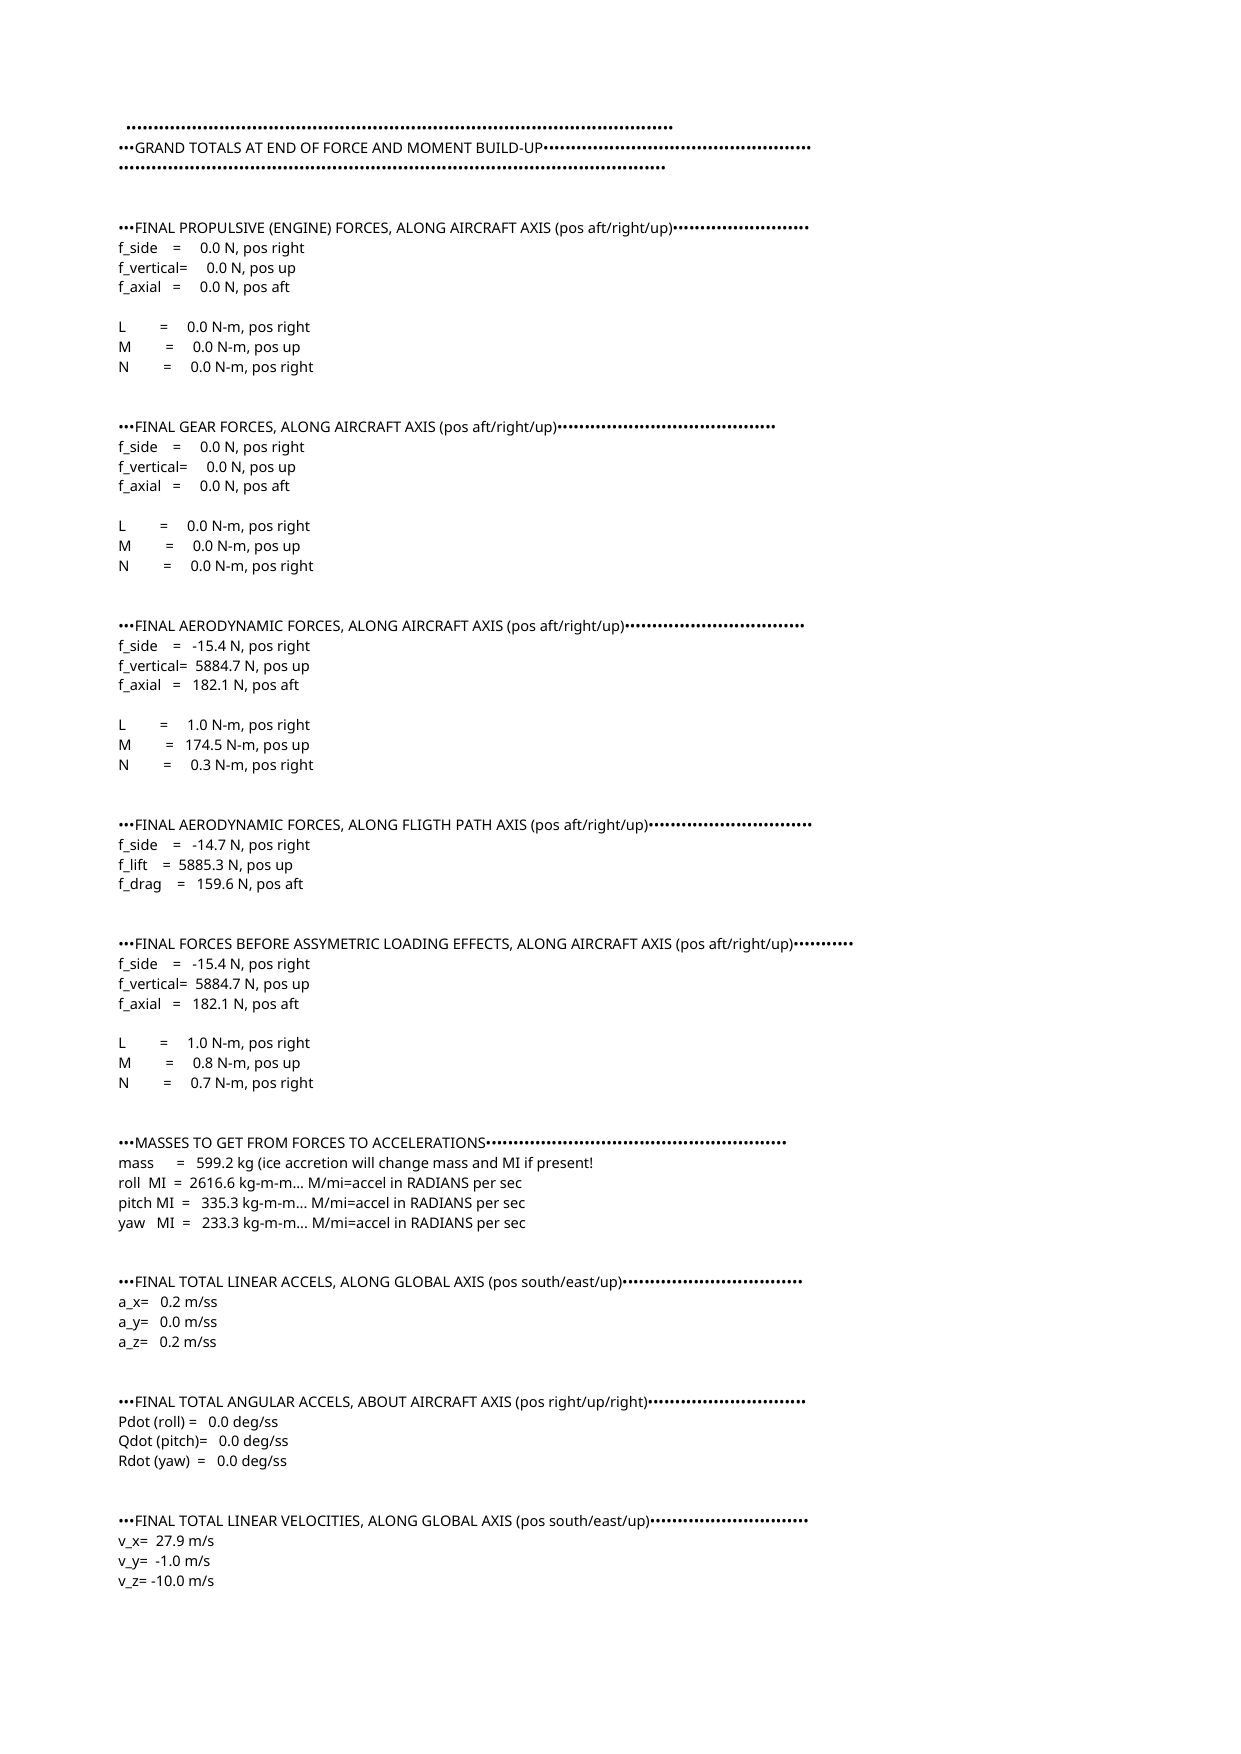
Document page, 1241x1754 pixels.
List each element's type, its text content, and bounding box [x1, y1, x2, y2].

text f_axial = 0.0 N, pos aft [118, 476, 1122, 496]
text •••FINAL AERODYNAMIC FORCES, ALONG FLIGTH PATH AXIS (pos aft/right/up)•••••••••••••••••••••••••••••• [118, 814, 1122, 834]
text Rdot (yaw) = 0.0 deg/ss [118, 1451, 1122, 1471]
text a_y= 0.0 m/ss [118, 1312, 1122, 1332]
text L = 1.0 N-m, pos right [118, 715, 1122, 735]
text •••FINAL TOTAL ANGULAR ACCELS, ABOUT AIRCRAFT AXIS (pos right/up/right)••••••••••••••••••••••••••••• [118, 1391, 1122, 1411]
text •••FINAL FORCES BEFORE ASSYMETRIC LOADING EFFECTS, ALONG AIRCRAFT AXIS (pos aft/right/up)••••••••••• [118, 934, 1122, 954]
text L = 0.0 N-m, pos right [118, 317, 1122, 337]
text •••FINAL TOTAL LINEAR VELOCITIES, ALONG GLOBAL AXIS (pos south/east/up)••••••••••••••••••••••••••••• [118, 1511, 1122, 1531]
text f_side = -15.4 N, pos right [118, 954, 1122, 974]
text •••FINAL PROPULSIVE (ENGINE) FORCES, ALONG AIRCRAFT AXIS (pos aft/right/up)••••••••••••••••••••••••• [118, 218, 1122, 237]
text f_axial = 0.0 N, pos aft [118, 277, 1122, 297]
text •••FINAL TOTAL LINEAR ACCELS, ALONG GLOBAL AXIS (pos south/east/up)••••••••••••••••••••••••••••••••• [118, 1272, 1122, 1292]
text N = 0.3 N-m, pos right [118, 755, 1122, 775]
text pitch MI = 335.3 kg-m-m... M/mi=accel in RADIANS per sec [118, 1192, 1122, 1212]
text M = 0.0 N-m, pos up [118, 337, 1122, 357]
text •••MASSES TO GET FROM FORCES TO ACCELERATIONS••••••••••••••••••••••••••••••••••••••••••••••••••••••• [118, 1133, 1122, 1153]
text M = 174.5 N-m, pos up [118, 735, 1122, 755]
text N = 0.0 N-m, pos right [118, 357, 1122, 377]
text N = 0.7 N-m, pos right [118, 1073, 1122, 1093]
text v_y= -1.0 m/s [118, 1551, 1122, 1571]
text f_side = -14.7 N, pos right [118, 834, 1122, 854]
text f_drag = 159.6 N, pos aft [118, 874, 1122, 894]
text f_side = 0.0 N, pos right [118, 436, 1122, 456]
text v_x= 27.9 m/s [118, 1531, 1122, 1551]
text L = 0.0 N-m, pos right [118, 516, 1122, 536]
text •••••••••••••••••••••••••••••••••••••••••••••••••••••••••••••••••••••••••••••••••••••••••••••••••••• [118, 158, 1122, 178]
text •••FINAL AERODYNAMIC FORCES, ALONG AIRCRAFT AXIS (pos aft/right/up)••••••••••••••••••••••••••••••••• [118, 616, 1122, 635]
text Qdot (pitch)= 0.0 deg/ss [118, 1431, 1122, 1451]
text f_axial = 182.1 N, pos aft [118, 675, 1122, 695]
text v_z= -10.0 m/s [118, 1571, 1122, 1590]
text f_vertical= 5884.7 N, pos up [118, 655, 1122, 675]
text a_x= 0.2 m/ss [118, 1292, 1122, 1312]
text M = 0.8 N-m, pos up [118, 1053, 1122, 1073]
text N = 0.0 N-m, pos right [118, 556, 1122, 576]
text M = 0.0 N-m, pos up [118, 536, 1122, 556]
text yaw MI = 233.3 kg-m-m... M/mi=accel in RADIANS per sec [118, 1212, 1122, 1232]
text f_side = -15.4 N, pos right [118, 635, 1122, 655]
text a_z= 0.2 m/ss [118, 1332, 1122, 1352]
text f_vertical= 0.0 N, pos up [118, 257, 1122, 277]
text f_side = 0.0 N, pos right [118, 237, 1122, 257]
text roll MI = 2616.6 kg-m-m... M/mi=accel in RADIANS per sec [118, 1173, 1122, 1192]
text f_lift = 5885.3 N, pos up [118, 854, 1122, 874]
text f_vertical= 0.0 N, pos up [118, 456, 1122, 476]
text Pdot (roll) = 0.0 deg/ss [118, 1411, 1122, 1431]
text mass = 599.2 kg (ice accretion will change mass and MI if present! [118, 1153, 1122, 1173]
text f_axial = 182.1 N, pos aft [118, 993, 1122, 1013]
text L = 1.0 N-m, pos right [118, 1033, 1122, 1053]
text •••••••••••••••••••••••••••••••••••••••••••••••••••••••••••••••••••••••••••••••••••••••••••••••••••• [118, 118, 1122, 138]
text •••FINAL GEAR FORCES, ALONG AIRCRAFT AXIS (pos aft/right/up)•••••••••••••••••••••••••••••••••••••••• [118, 417, 1122, 436]
text f_vertical= 5884.7 N, pos up [118, 974, 1122, 993]
text •••GRAND TOTALS AT END OF FORCE AND MOMENT BUILD-UP••••••••••••••••••••••••••••••••••••••••••••••••• [118, 138, 1122, 158]
